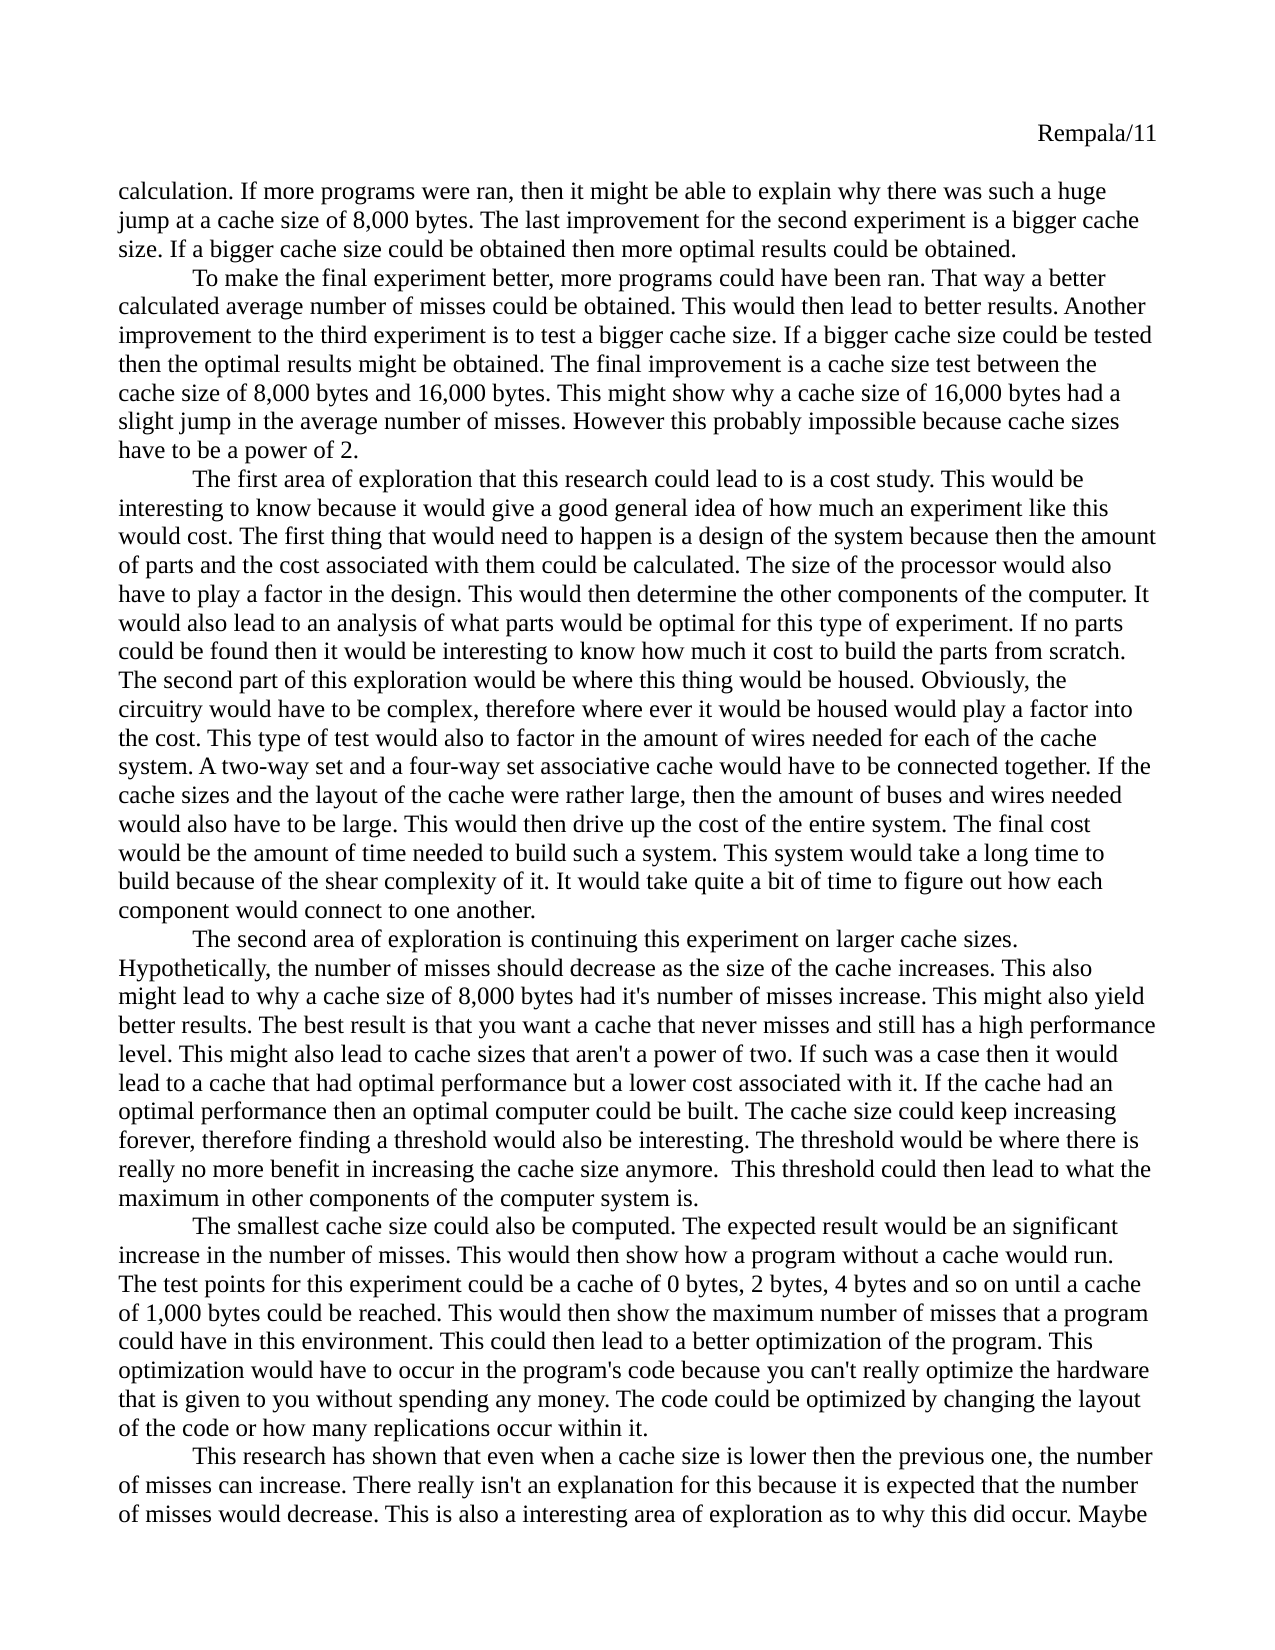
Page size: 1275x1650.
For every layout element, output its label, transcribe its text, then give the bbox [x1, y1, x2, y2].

text This research has shown that even when a cache size is lower then the previous one, the number of misses can increase. There really isn't an explanation for this because it is expected that the number of misses would decrease. This is also a interesting area of exploration as to why this did occur. Maybe [118, 1441, 1157, 1528]
text To make the final experiment better, more programs could have been ran. That way a better calculated average number of misses could be obtained. This would then lead to better results. Another improvement to the third experiment is to test a bigger cache size. If a bigger cache size could be tested then the optimal results might be obtained. The final improvement is a cache size test between the cache size of 8,000 bytes and 16,000 bytes. This might show why a cache size of 16,000 bytes had a slight jump in the average number of misses. However this probably impossible because cache sizes have to be a power of 2. [118, 263, 1157, 464]
text The smallest cache size could also be computed. The expected result would be an significant increase in the number of misses. This would then show how a program without a cache would run. The test points for this experiment could be a cache of 0 bytes, 2 bytes, 4 bytes and so on until a cache of 1,000 bytes could be reached. This would then show the maximum number of misses that a program could have in this environment. This could then lead to a better optimization of the program. This optimization would have to occur in the program's code because you can't really optimize the hardware that is given to you without spending any money. The code could be optimized by changing the layout of the code or how many replications occur within it. [118, 1211, 1157, 1441]
text The second area of exploration is continuing this experiment on larger cache sizes. Hypothetically, the number of misses should decrease as the size of the cache increases. This also might lead to why a cache size of 8,000 bytes had it's number of misses increase. This might also yield better results. The best result is that you want a cache that never misses and still has a high performance level. This might also lead to cache sizes that aren't a power of two. If such was a case then it would lead to a cache that had optimal performance but a lower cost associated with it. If the cache had an optimal performance then an optimal computer could be built. The cache size could keep increasing forever, therefore finding a threshold would also be interesting. The threshold would be where there is really no more benefit in increasing the cache size anymore. This threshold could then lead to what the maximum in other components of the computer system is. [118, 924, 1157, 1211]
text The first area of exploration that this research could lead to is a cost study. This would be interesting to know because it would give a good general idea of how much an experiment like this would cost. The first thing that would need to happen is a design of the system because then the amount of parts and the cost associated with them could be calculated. The size of the processor would also have to play a factor in the design. This would then determine the other components of the computer. It would also lead to an analysis of what parts would be optimal for this type of experiment. If no parts could be found then it would be interesting to know how much it cost to build the parts from scratch. The second part of this exploration would be where this thing would be housed. Obviously, the circuitry would have to be complex, therefore where ever it would be housed would play a factor into the cost. This type of test would also to factor in the amount of wires needed for each of the cache system. A two-way set and a four-way set associative cache would have to be connected together. If the cache sizes and the layout of the cache were rather large, then the amount of buses and wires needed would also have to be large. This would then drive up the cost of the entire system. The final cost would be the amount of time needed to build such a system. This system would take a long time to build because of the shear complexity of it. It would take quite a bit of time to figure out how each component would connect to one another. [118, 464, 1157, 924]
text calculation. If more programs were ran, then it might be able to explain why there was such a huge jump at a cache size of 8,000 bytes. The last improvement for the second experiment is a bigger cache size. If a bigger cache size could be obtained then more optimal results could be obtained. [118, 176, 1157, 263]
